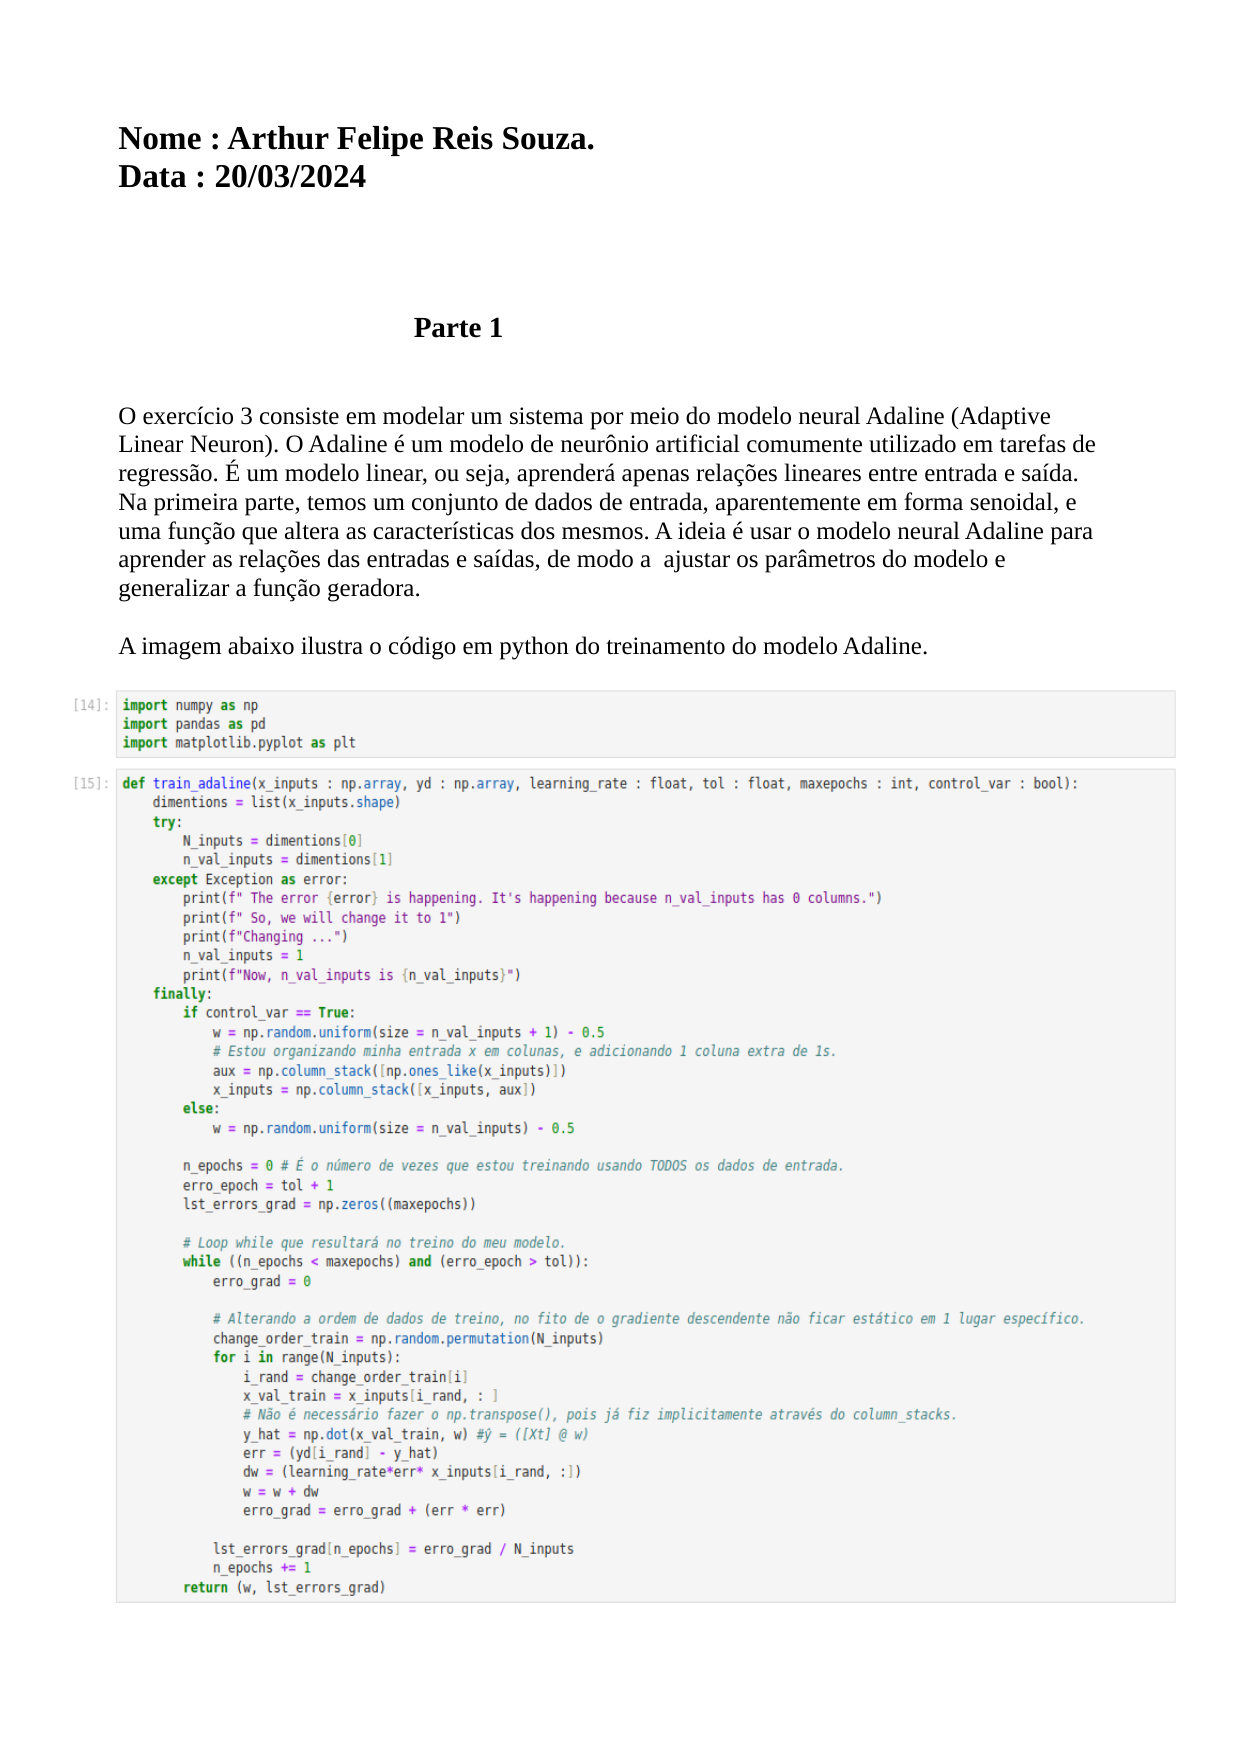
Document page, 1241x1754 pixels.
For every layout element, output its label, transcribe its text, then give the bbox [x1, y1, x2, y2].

picture [56, 675, 1178, 1603]
text Data : 20/03/2024 [118, 156, 1122, 195]
text Parte 1 [118, 310, 1122, 343]
text Nome : Arthur Felipe Reis Souza. [118, 118, 1122, 156]
text A imagem abaixo ilustra o código em python do treinamento do modelo Adaline. [118, 631, 1122, 659]
text O exercício 3 consiste em modelar um sistema por meio do modelo neural Adaline (Adaptive Linear Neuron). O Adaline é um modelo de neurônio artificial comumente utilizado em tarefas de regressão. É um modelo linear, ou seja, aprenderá apenas relações lineares entre entrada e saída. [118, 401, 1122, 487]
text Na primeira parte, temos um conjunto de dados de entrada, aparentemente em forma senoidal, e uma função que altera as características dos mesmos. A ideia é usar o modelo neural Adaline para aprender as relações das entradas e saídas, de modo a ajustar os parâmetros do modelo e generalizar a função geradora. [118, 487, 1122, 602]
